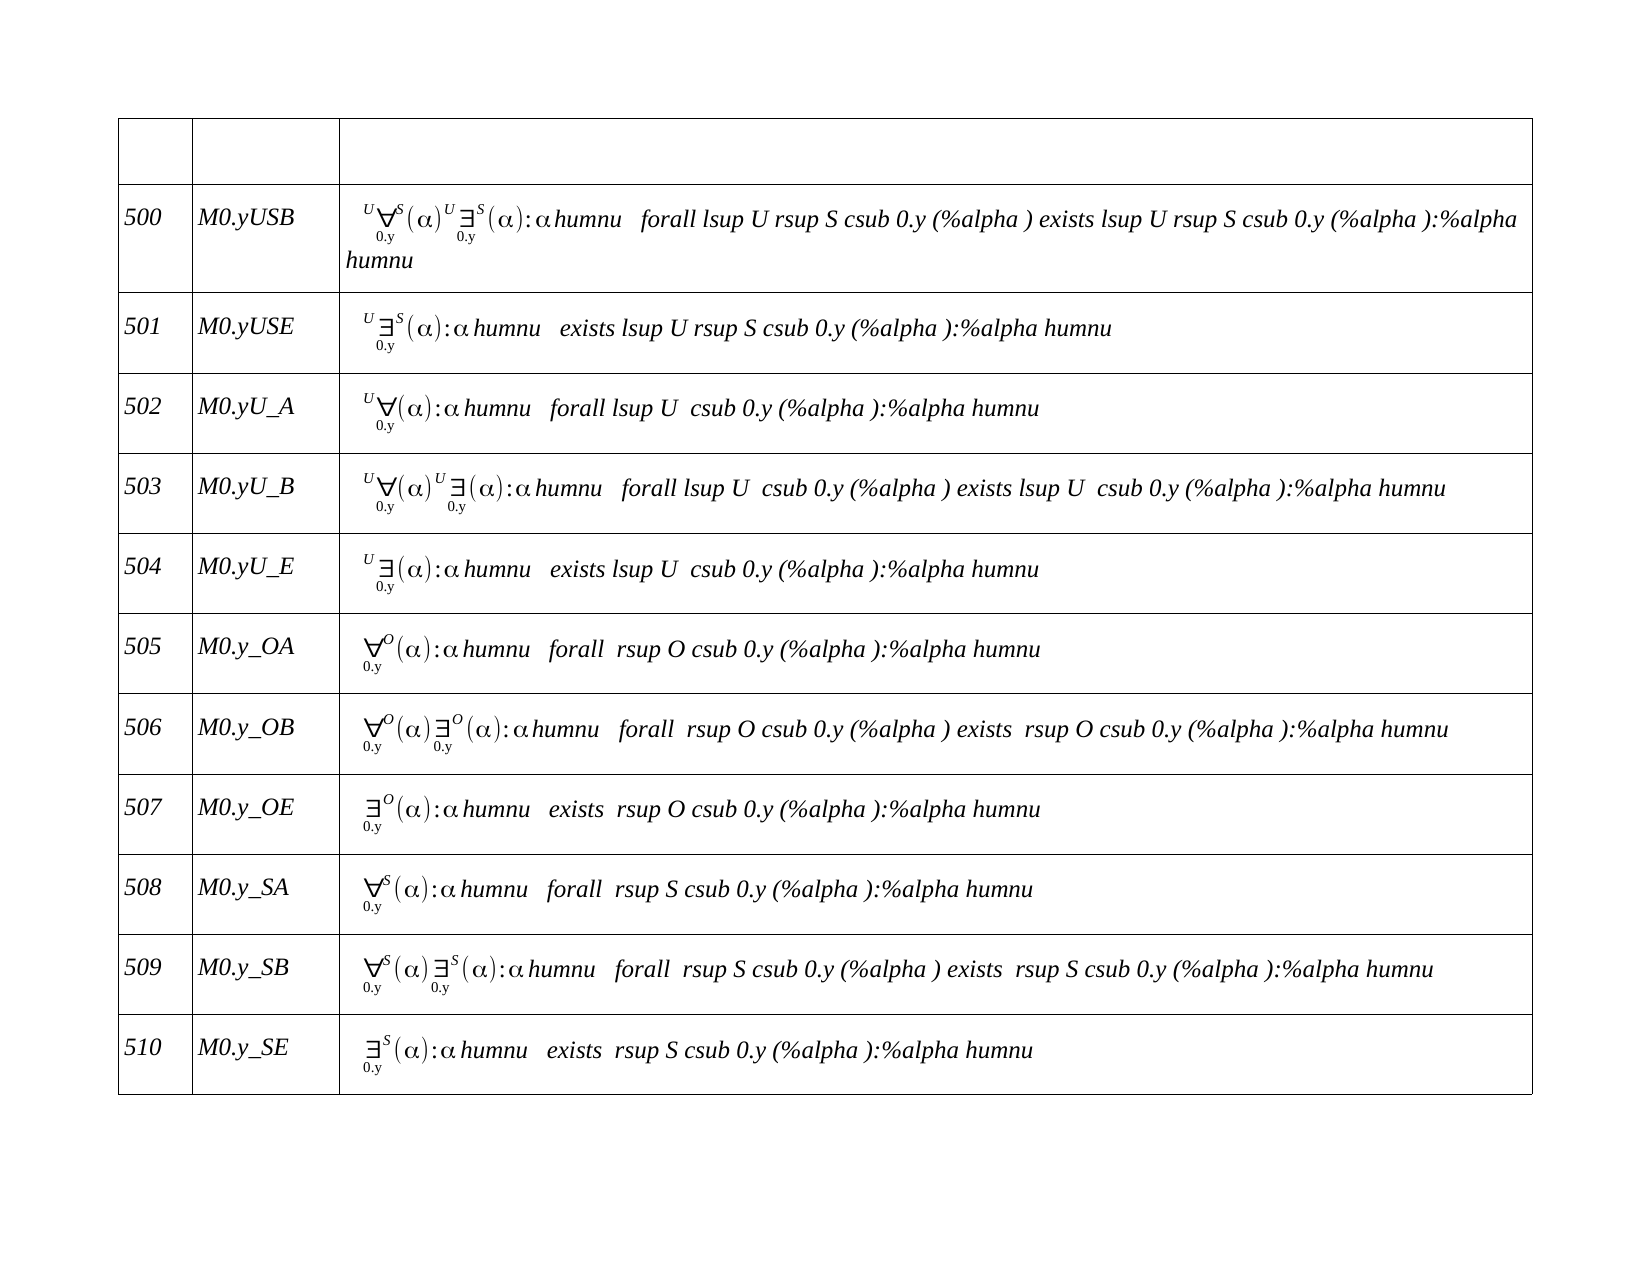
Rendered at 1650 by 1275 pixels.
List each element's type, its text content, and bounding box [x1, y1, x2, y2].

table_cell exists lsup U rsup S csub 0.y (%alpha ):%alpha humnu [340, 293, 1532, 373]
table_cell M0.y_SB [193, 935, 339, 1014]
table_cell M0.yU_B [193, 454, 339, 533]
table_cell exists rsup O csub 0.y (%alpha ):%alpha humnu [340, 775, 1532, 854]
table_cell 502 [119, 374, 192, 453]
table_cell forall lsup U csub 0.y (%alpha ) exists lsup U csub 0.y (%alpha ):%alpha humnu [340, 454, 1532, 533]
table_cell 508 [119, 855, 192, 934]
table_cell M0.y_SE [193, 1015, 339, 1094]
table_cell M0.yU_E [193, 534, 339, 613]
table_cell 506 [119, 694, 192, 773]
table_cell [193, 119, 339, 183]
table_cell M0.yU_A [193, 374, 339, 453]
table_cell exists rsup S csub 0.y (%alpha ):%alpha humnu [340, 1015, 1532, 1094]
table_cell 510 [119, 1015, 192, 1094]
table_cell 507 [119, 775, 192, 854]
table_cell 503 [119, 454, 192, 533]
table_cell M0.y_SA [193, 855, 339, 934]
table_cell M0.y_OB [193, 694, 339, 773]
table_cell 504 [119, 534, 192, 613]
table_cell forall rsup S csub 0.y (%alpha ) exists rsup S csub 0.y (%alpha ):%alpha humnu [340, 935, 1532, 1014]
table_cell forall rsup S csub 0.y (%alpha ):%alpha humnu [340, 855, 1532, 934]
table_cell M0.y_OA [193, 614, 339, 693]
table_cell M0.yUSE [193, 293, 339, 373]
table_cell [119, 119, 192, 183]
table_cell M0.y_OE [193, 775, 339, 854]
table_cell 501 [119, 293, 192, 373]
table_cell 505 [119, 614, 192, 693]
table_cell [340, 119, 1532, 183]
table_cell forall lsup U rsup S csub 0.y (%alpha ) exists lsup U rsup S csub 0.y (%alpha ):%alpha humnu [340, 185, 1532, 292]
table_cell forall rsup O csub 0.y (%alpha ):%alpha humnu [340, 614, 1532, 693]
table_cell forall rsup O csub 0.y (%alpha ) exists rsup O csub 0.y (%alpha ):%alpha humnu [340, 694, 1532, 773]
table_cell exists lsup U csub 0.y (%alpha ):%alpha humnu [340, 534, 1532, 613]
table_cell 500 [119, 185, 192, 292]
table_cell M0.yUSB [193, 185, 339, 292]
table_cell forall lsup U csub 0.y (%alpha ):%alpha humnu [340, 374, 1532, 453]
table_cell 509 [119, 935, 192, 1014]
